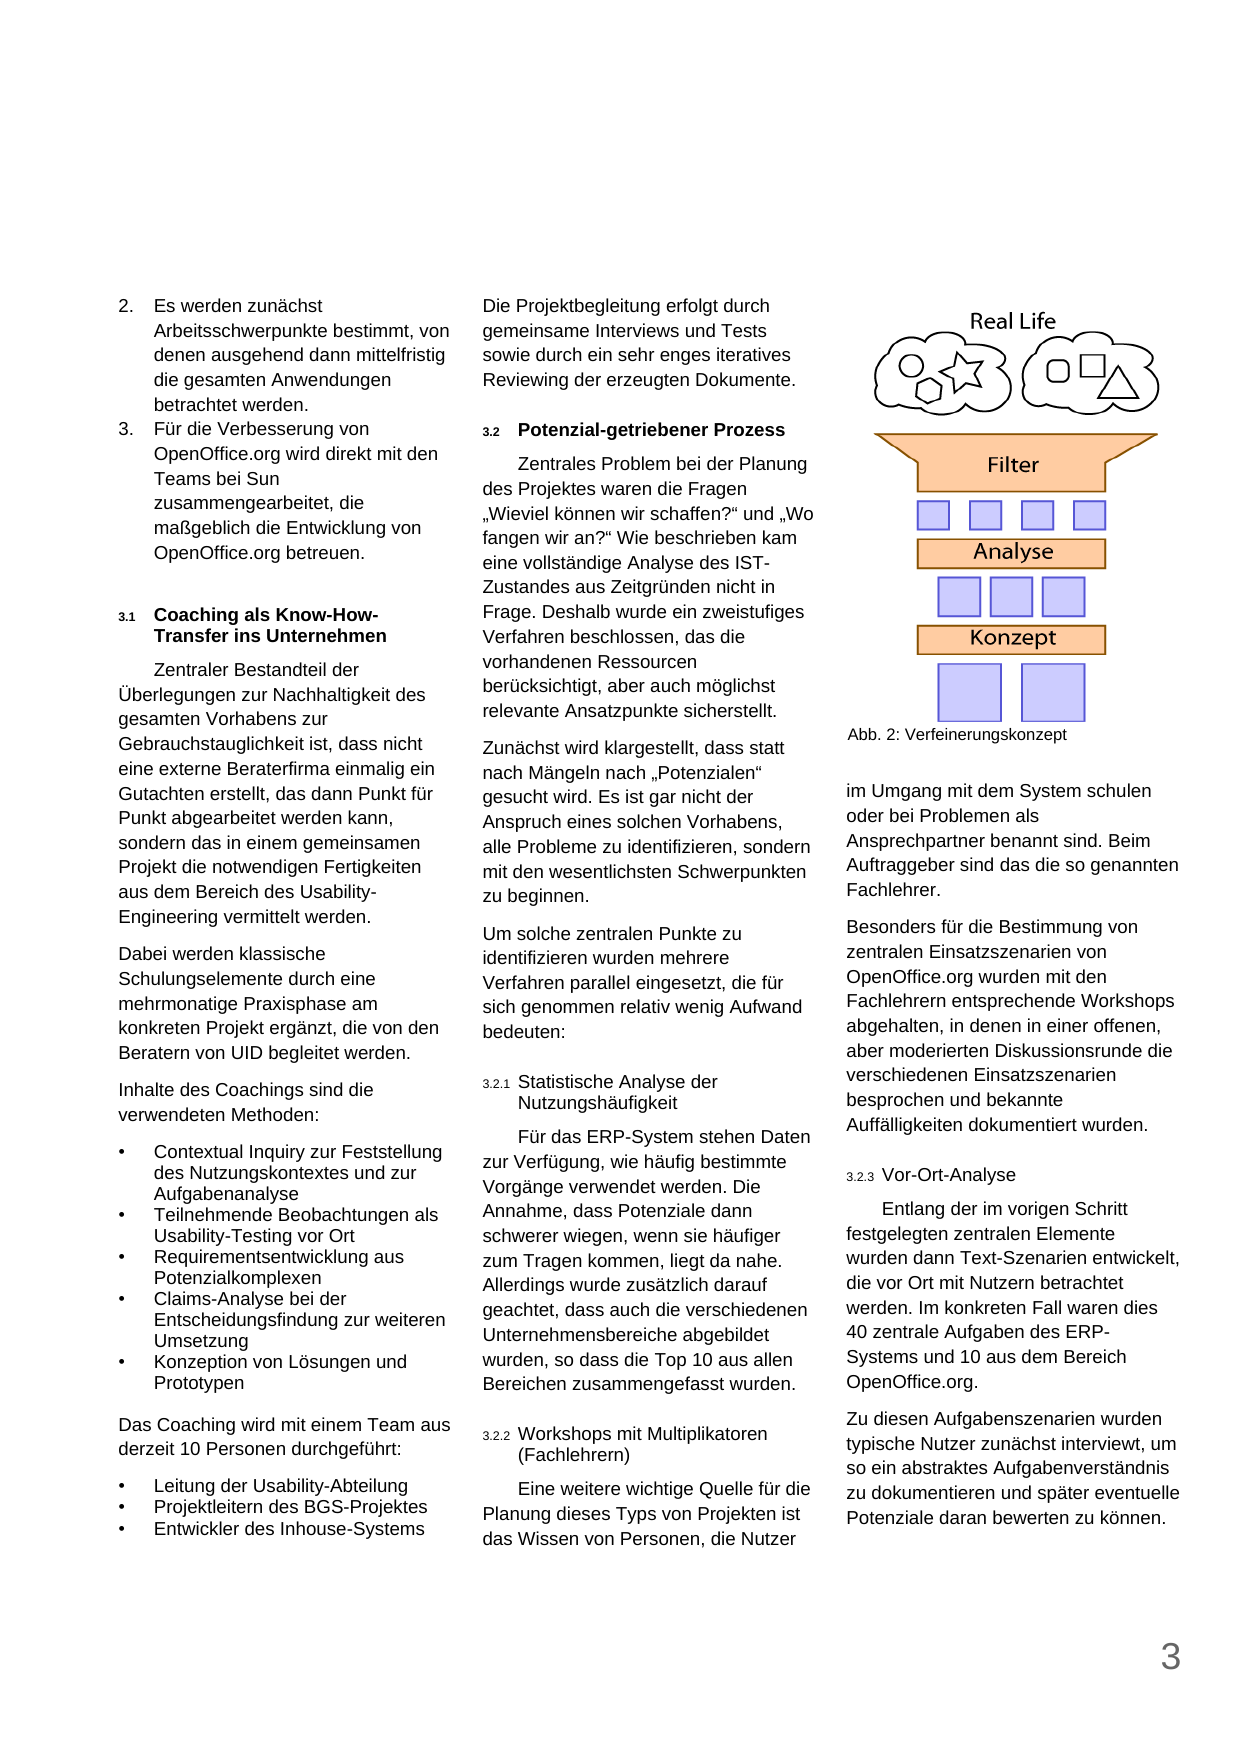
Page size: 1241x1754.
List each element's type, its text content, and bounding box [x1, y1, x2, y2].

text Für das ERP-System stehen Daten zur Verfügung, wie häufig bestimmte Vorgänge verwendet werden. Die Annahme, dass Potenziale dann schwerer wiegen, wenn sie häufiger zum Tragen kommen, liegt da nahe. Allerdings wurde zusätzlich darauf geachtet, dass auch die verschiedenen Unternehmensbereiche abgebildet wurden, so dass die Top 10 aus allen Bereichen zusammengefasst wurden. [482, 1127, 817, 1394]
text Zentrales Problem bei der Planung des Projektes waren die Fragen „Wieviel können wir schaffen?“ und „Wo fangen wir an?“ Wie beschrieben kam eine vollständige Analyse des IST-Zustandes aus Zeitgründen nicht in Frage. Deshalb wurde ein zweistufiges Verfahren beschlossen, das die vorhandenen Ressourcen berücksichtigt, aber auch möglichst relevante Ansatzpunkte sicherstellt. [482, 453, 817, 721]
text Die Projektbegleitung erfolgt durch gemeinsame Interviews und Tests sowie durch ein sehr enges iteratives Reviewing der erzeugten Dokumente. [482, 295, 817, 390]
text Zu diesen Aufgabenszenarien wurden typische Nutzer zunächst interviewt, um so ein abstraktes Aufgabenverständnis zu dokumentieren und später eventuelle Potenziale daran bewerten zu können. [846, 1408, 1181, 1528]
text Zunächst wird klargestellt, dass statt nach Mängeln nach „Potenzialen“ gesucht wird. Es ist gar nicht der Anspruch eines solchen Vorhabens, alle Probleme zu identifizieren, sondern mit den wesentlichsten Schwerpunkten zu beginnen. [482, 738, 817, 907]
text Abb. 2: Verfeinerungskonzept [847, 321, 1169, 743]
text Zentraler Bestandteil der Überlegungen zur Nachhaltigkeit des gesamten Vorhabens zur Gebrauchstauglichkeit ist, dass nicht eine externe Beraterfirma einmalig ein Gutachten erstellt, das dann Punkt für Punkt abgearbeitet werden kann, sondern das in einem gemeinsamen Projekt die notwendigen Fertigkeiten aus dem Bereich des Usability-Engineering vermittelt werden. [118, 659, 453, 927]
subtitle Coaching als Know-How-Transfer ins Unternehmen [118, 604, 453, 646]
list Claims-Analyse bei der Entscheidungsfindung zur weiteren Umsetzung [118, 1288, 453, 1351]
list Leitung der Usability-Abteilung [118, 1476, 453, 1497]
text Um solche zentralen Punkte zu identifizieren wurden mehrere Verfahren parallel eingesetzt, die für sich genommen relativ wenig Aufwand bedeuten: [482, 923, 817, 1043]
subtitle Statistische Analyse der Nutzungshäufigkeit [482, 1072, 817, 1114]
list Für die Verbesserung von OpenOffice.org wird direkt mit den Teams bei Sun zusammengearbeitet, die maßgeblich die Entwicklung von OpenOffice.org betreuen. [118, 419, 453, 588]
subtitle Vor-Ort-Analyse [846, 1164, 1181, 1185]
list Es werden zunächst Arbeitsschwerpunkte bestimmt, von denen ausgehend dann mittelfristig die gesamten Anwendungen betrachtet werden. [118, 295, 453, 415]
subtitle Potenzial-getriebener Prozess [482, 419, 817, 441]
text Dabei werden klassische Schulungselemente durch eine mehrmonatige Praxisphase am konkreten Projekt ergänzt, die von den Beratern von UID begleitet werden. [118, 943, 453, 1063]
text Eine weitere wichtige Quelle für die Planung dieses Typs von Projekten ist das Wissen von Personen, die Nutzer [482, 1479, 817, 1549]
list Projektleitern des BGS-Projektes [118, 1497, 453, 1518]
list Contextual Inquiry zur Feststellung des Nutzungskontextes und zur Aufgabenanalyse [118, 1141, 453, 1204]
list Teilnehmende Beobachtungen als Usability-Testing vor Ort [118, 1204, 453, 1246]
text im Umgang mit dem System schulen oder bei Problemen als Ansprechpartner benannt sind. Beim Auftraggeber sind das die so genannten Fachlehrer. [846, 295, 1181, 900]
text Entlang der im vorigen Schritt festgelegten zentralen Elemente wurden dann Text-Szenarien entwickelt, die vor Ort mit Nutzern betrachtet werden. Im konkreten Fall waren dies 40 zentrale Aufgaben des ERP-Systems und 10 aus dem Bereich OpenOffice.org. [846, 1198, 1181, 1392]
text Besonders für die Bestimmung von zentralen Einsatzszenarien von OpenOffice.org wurden mit den Fachlehrern entsprechende Workshops abgehalten, in denen in einer offenen, aber moderierten Diskussionsrunde die verschiedenen Einsatzszenarien besprochen und bekannte Auffälligkeiten dokumentiert wurden. [846, 917, 1181, 1135]
list Entwickler des Inhouse-Systems [118, 1518, 453, 1560]
text Inhalte des Coachings sind die verwendeten Methoden: [118, 1079, 453, 1125]
picture [873, 309, 1160, 722]
text Das Coaching wird mit einem Team aus derzeit 10 Personen durchgeführt: [118, 1414, 453, 1460]
subtitle Workshops mit Multiplikatoren (Fachlehrern) [482, 1424, 817, 1466]
list Konzeption von Lösungen und Prototypen [118, 1351, 453, 1414]
list Requirementsentwicklung aus Potenzialkomplexen [118, 1246, 453, 1288]
